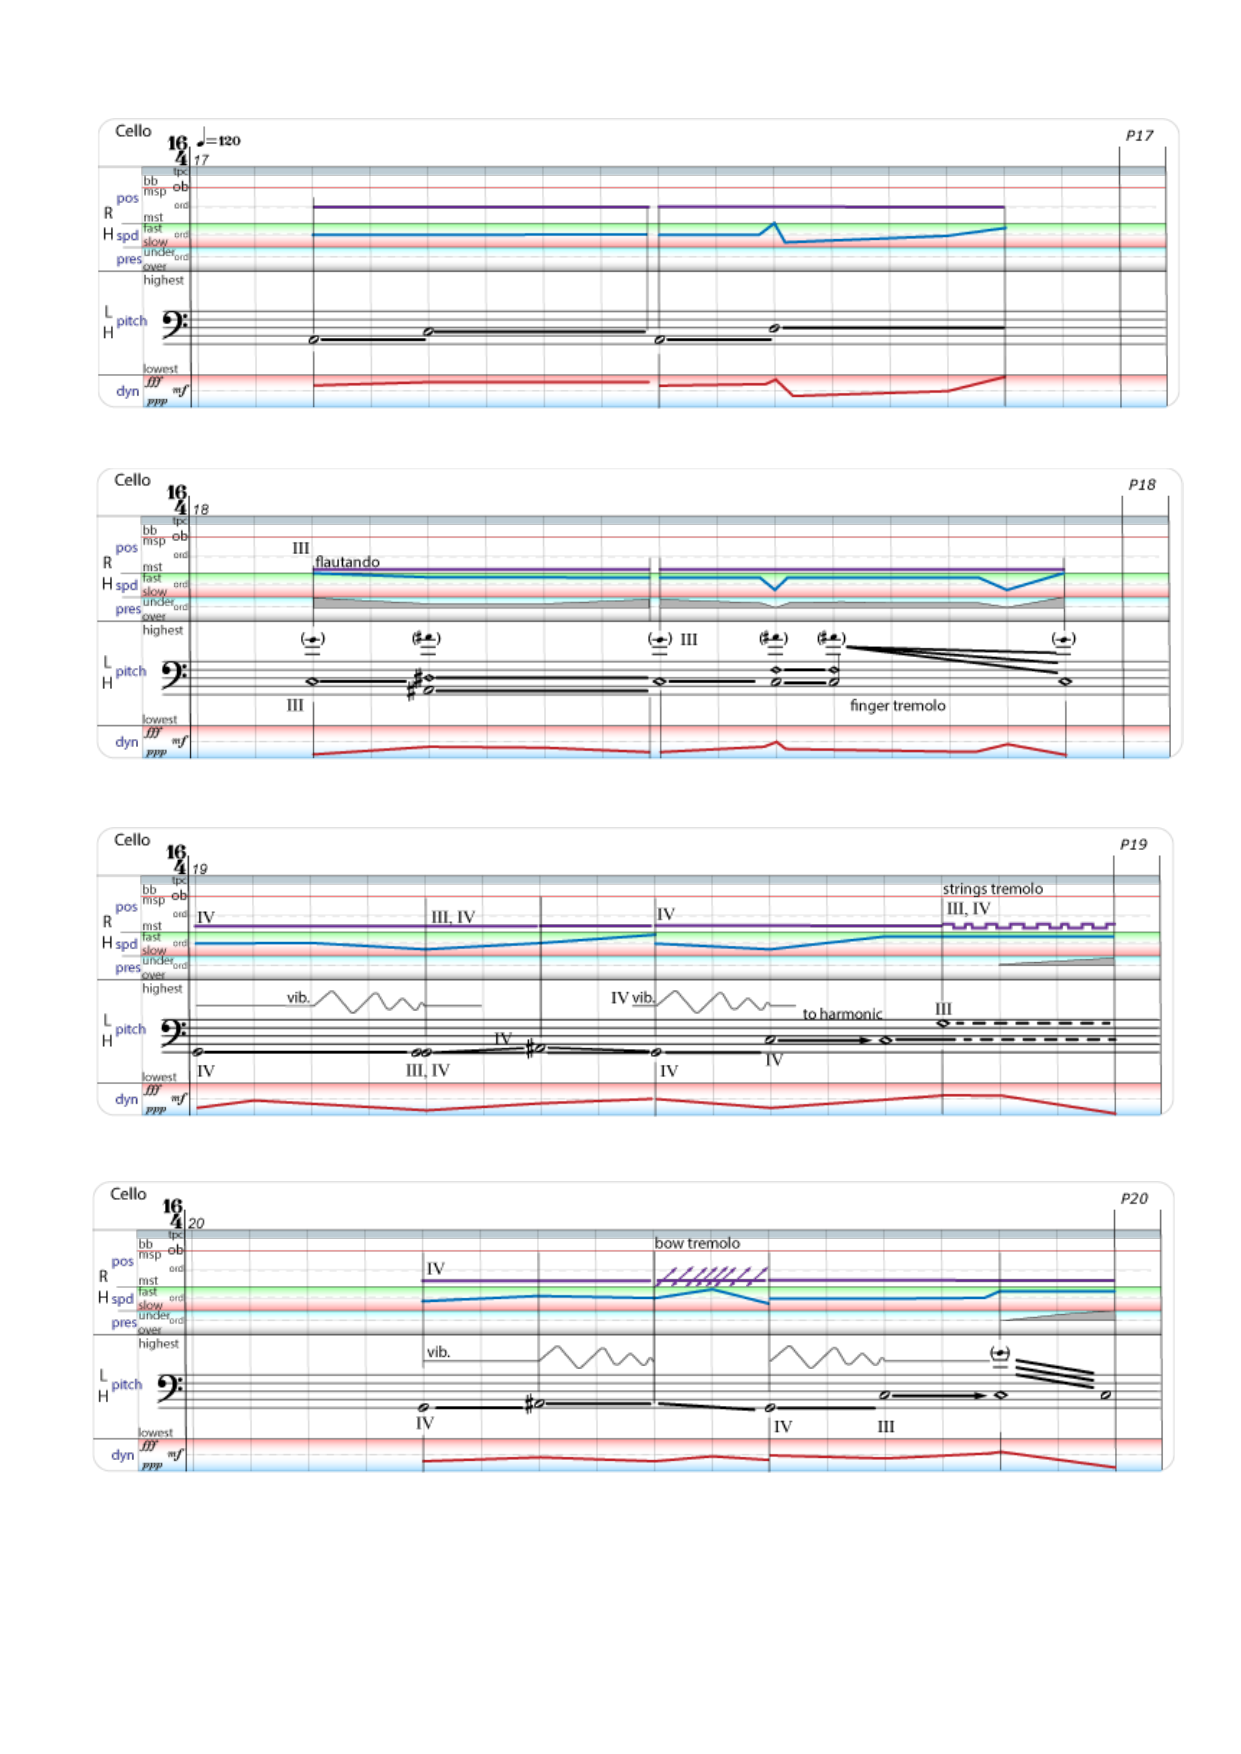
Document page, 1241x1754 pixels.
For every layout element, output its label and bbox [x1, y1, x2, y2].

picture [96, 827, 1175, 1130]
picture [97, 118, 1181, 422]
picture [92, 1181, 1175, 1486]
picture [96, 468, 1184, 773]
